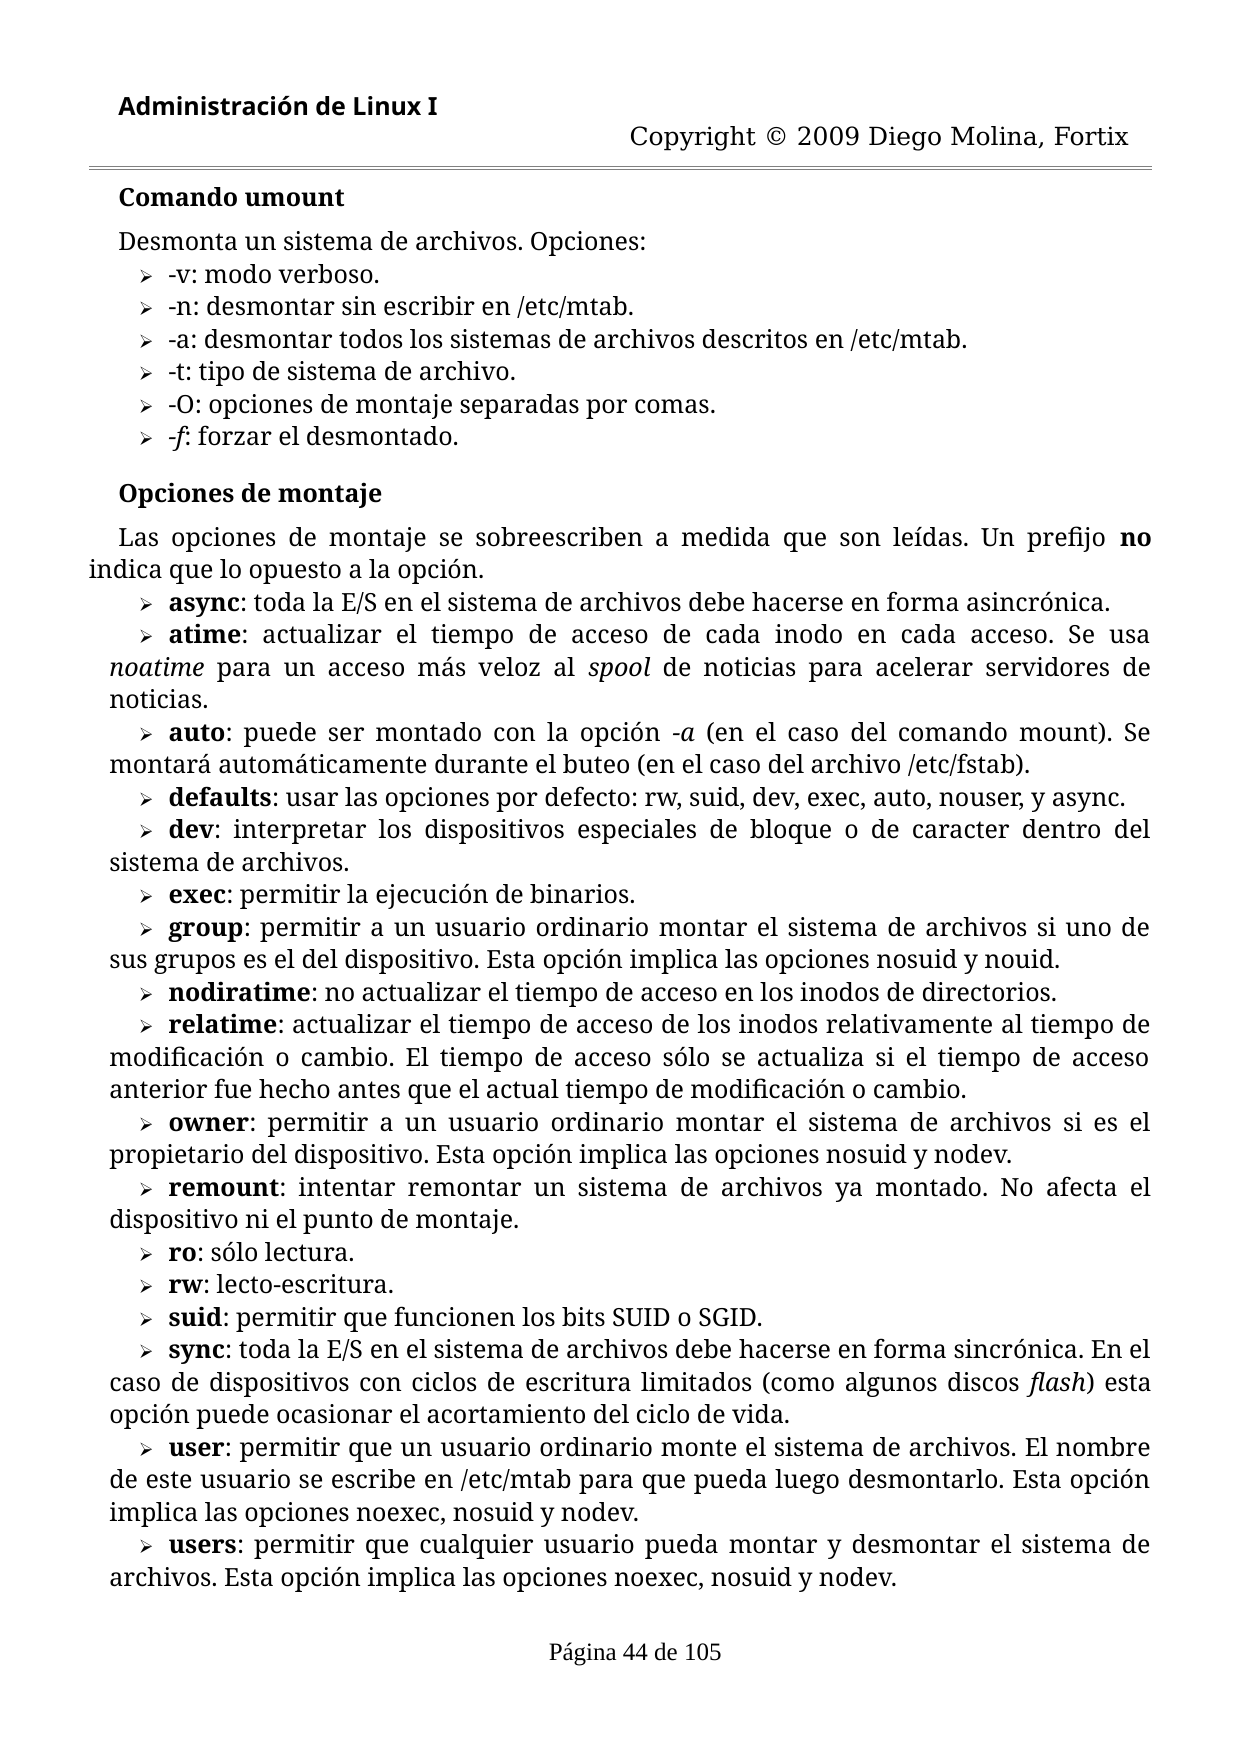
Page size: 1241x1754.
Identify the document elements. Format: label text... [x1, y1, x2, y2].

list relatime: actualizar el tiempo de acceso de los inodos relativamente al tiempo de modificación o cambio. El tiempo de acceso sólo se actualiza si el tiempo de acceso anterior fue hecho antes que el actual tiempo de modificación o cambio. [88, 1008, 1152, 1105]
list defaults: usar las opciones por defecto: rw, suid, dev, exec, auto, nouser, y async. [88, 780, 1152, 813]
list owner: permitir a un usuario ordinario montar el sistema de archivos si es el propietario del dispositivo. Esta opción implica las opciones nosuid y nodev. [88, 1105, 1152, 1170]
list user: permitir que un usuario ordinario monte el sistema de archivos. El nombre de este usuario se escribe en /etc/mtab para que pueda luego desmontarlo. Esta opción implica las opciones noexec, nosuid y nodev. [88, 1430, 1152, 1528]
list -t: tipo de sistema de archivo. [88, 355, 1152, 387]
list dev: interpretar los dispositivos especiales de bloque o de caracter dentro del sistema de archivos. [88, 813, 1152, 878]
list nodiratime: no actualizar el tiempo de acceso en los inodos de directorios. [88, 975, 1152, 1008]
list -f: forzar el desmontado. [88, 420, 1152, 452]
list users: permitir que cualquier usuario pueda montar y desmontar el sistema de archivos. Esta opción implica las opciones noexec, nosuid y nodev. [88, 1528, 1152, 1593]
list exec: permitir la ejecución de binarios. [88, 878, 1152, 910]
list -a: desmontar todos los sistemas de archivos descritos en /etc/mtab. [88, 322, 1152, 355]
list -n: desmontar sin escribir en /etc/mtab. [88, 290, 1152, 322]
text Las opciones de montaje se sobreescriben a medida que son leídas. Un prefijo no indica que lo opuesto a la opción. [88, 520, 1152, 585]
text Desmonta un sistema de archivos. Opciones: [88, 225, 1152, 257]
list sync: toda la E/S en el sistema de archivos debe hacerse en forma sincrónica. En el caso de dispositivos con ciclos de escritura limitados (como algunos discos flash) esta opción puede ocasionar el acortamiento del ciclo de vida. [88, 1333, 1152, 1430]
list -v: modo verboso. [88, 257, 1152, 290]
text Opciones de montaje [88, 476, 1152, 508]
list rw: lecto-escritura. [88, 1268, 1152, 1300]
list ro: sólo lectura. [88, 1235, 1152, 1268]
list group: permitir a un usuario ordinario montar el sistema de archivos si uno de sus grupos es el del dispositivo. Esta opción implica las opciones nosuid y nouid. [88, 910, 1152, 975]
list -O: opciones de montaje separadas por comas. [88, 387, 1152, 420]
list async: toda la E/S en el sistema de archivos debe hacerse en forma asincrónica. [88, 585, 1152, 618]
list remount: intentar remontar un sistema de archivos ya montado. No afecta el dispositivo ni el punto de montaje. [88, 1170, 1152, 1235]
list suid: permitir que funcionen los bits SUID o SGID. [88, 1300, 1152, 1333]
list auto: puede ser montado con la opción -a (en el caso del comando mount). Se montará automáticamente durante el buteo (en el caso del archivo /etc/fstab). [88, 715, 1152, 780]
list atime: actualizar el tiempo de acceso de cada inodo en cada acceso. Se usa noatime para un acceso más veloz al spool de noticias para acelerar servidores de noticias. [88, 618, 1152, 715]
text Comando umount [88, 181, 1152, 213]
